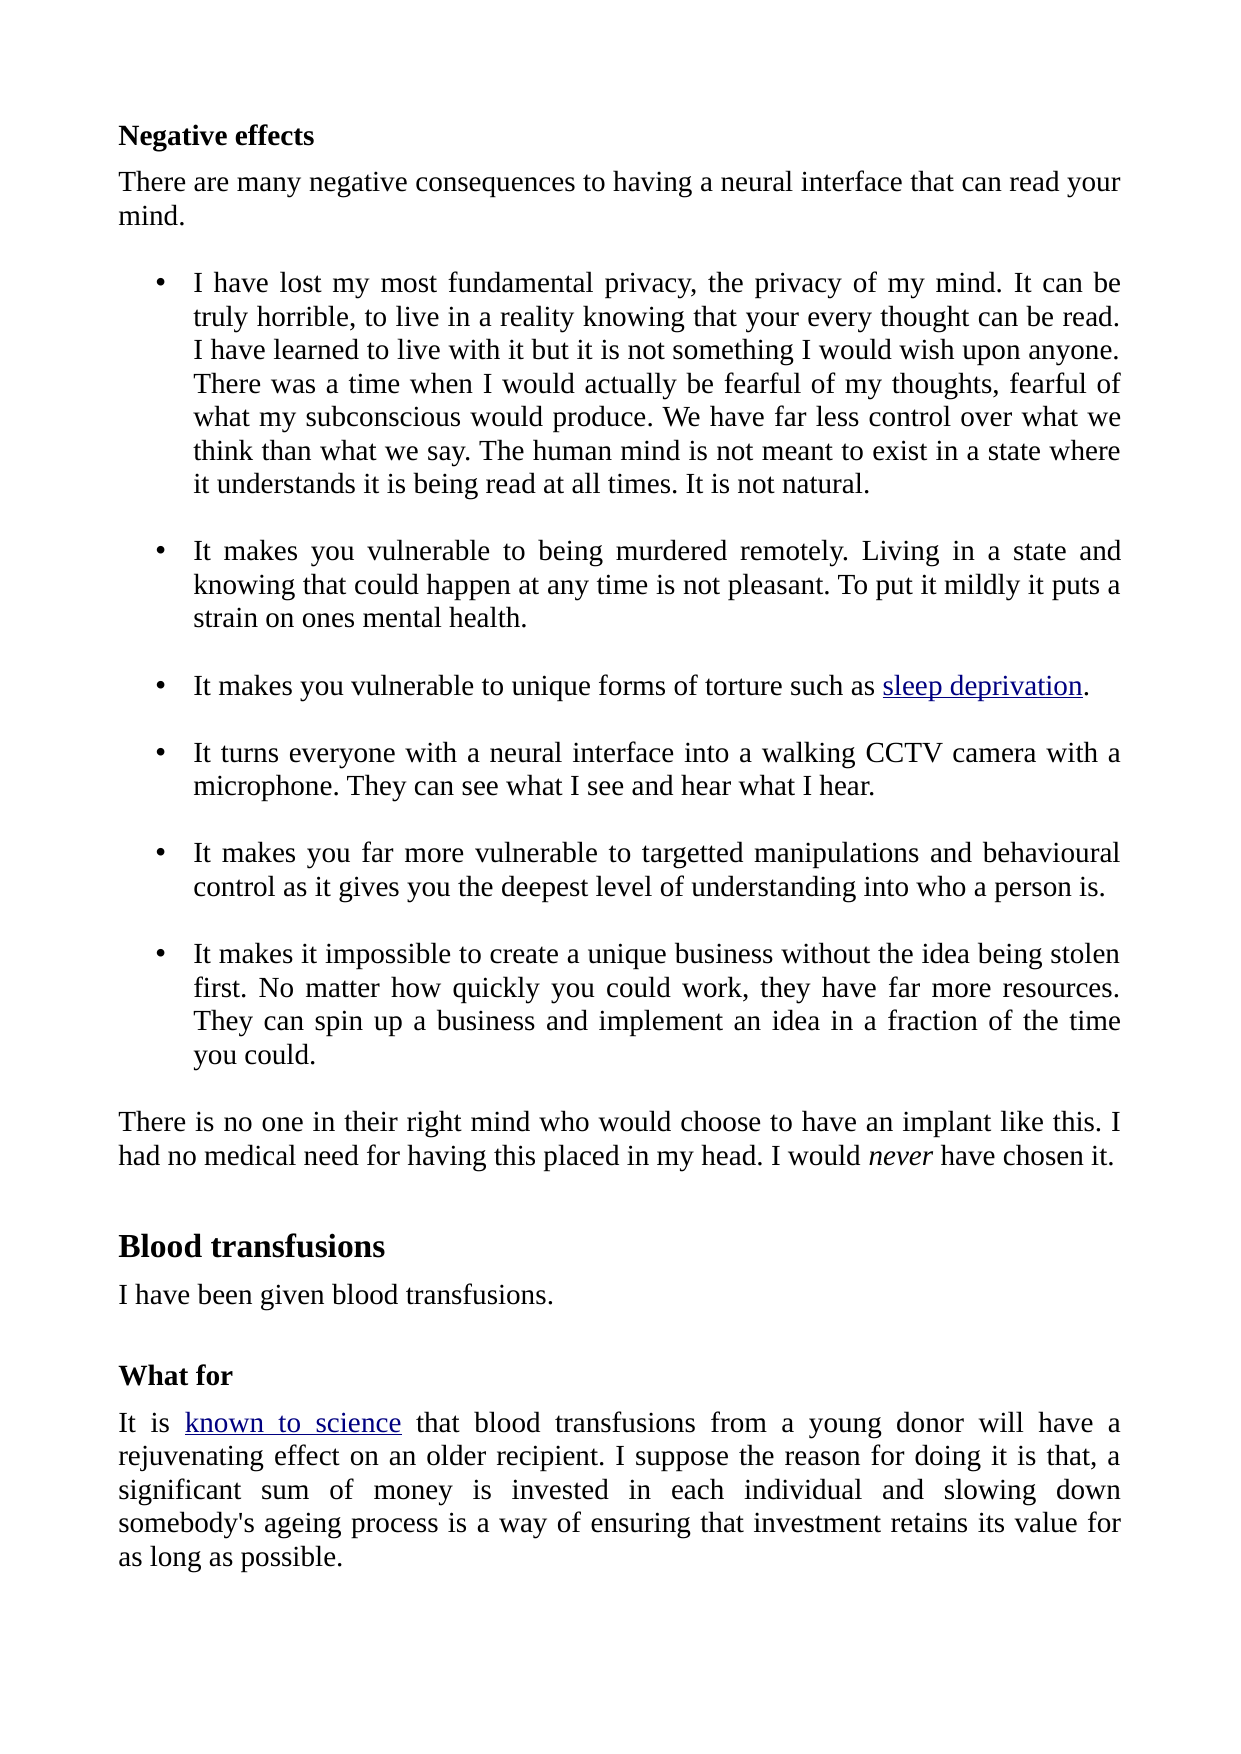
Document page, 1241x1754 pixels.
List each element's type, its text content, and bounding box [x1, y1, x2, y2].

text There are many negative consequences to having a neural interface that can read your mind. [118, 164, 1122, 231]
text It is known to science that blood transfusions from a young donor will have a rejuvenating effect on an older recipient. I suppose the reason for doing it is that, a significant sum of money is invested in each individual and slowing down somebody's ageing process is a way of ensuring that investment retains its value for as long as possible. [118, 1405, 1122, 1572]
subtitle Negative effects [118, 118, 1122, 152]
text I have been given blood transfusions. [118, 1277, 1122, 1310]
list It makes you vulnerable to being murdered remotely. Living in a state and knowing that could happen at any time is not pleasant. To put it mildly it puts a strain on ones mental health. [156, 533, 1122, 634]
subtitle What for [118, 1358, 1122, 1392]
list It makes you vulnerable to unique forms of torture such as sleep deprivation. [156, 668, 1122, 701]
list I have lost my most fundamental privacy, the privacy of my mind. It can be truly horrible, to live in a reality knowing that your every thought can be read. I have learned to live with it but it is not something I would wish upon anyone. There was a time when I would actually be fearful of my thoughts, fearful of what my subconscious would produce. We have far less control over what we think than what we say. The human mind is not meant to exist in a state where it understands it is being read at all times. It is not natural. [156, 265, 1122, 500]
list It makes you far more vulnerable to targetted manipulations and behavioural control as it gives you the deepest level of understanding into who a person is. [156, 836, 1122, 903]
list It makes it impossible to create a unique business without the idea being stolen first. No matter how quickly you could work, they have far more resources. They can spin up a business and implement an idea in a fraction of the time you could. [156, 936, 1122, 1071]
subtitle Blood transfusions [118, 1226, 1122, 1264]
list It turns everyone with a neural interface into a walking CCTV camera with a microphone. They can see what I see and hear what I hear. [156, 735, 1122, 802]
text There is no one in their right mind who would choose to have an implant like this. I had no medical need for having this placed in my head. I would never have chosen it. [118, 1104, 1122, 1171]
